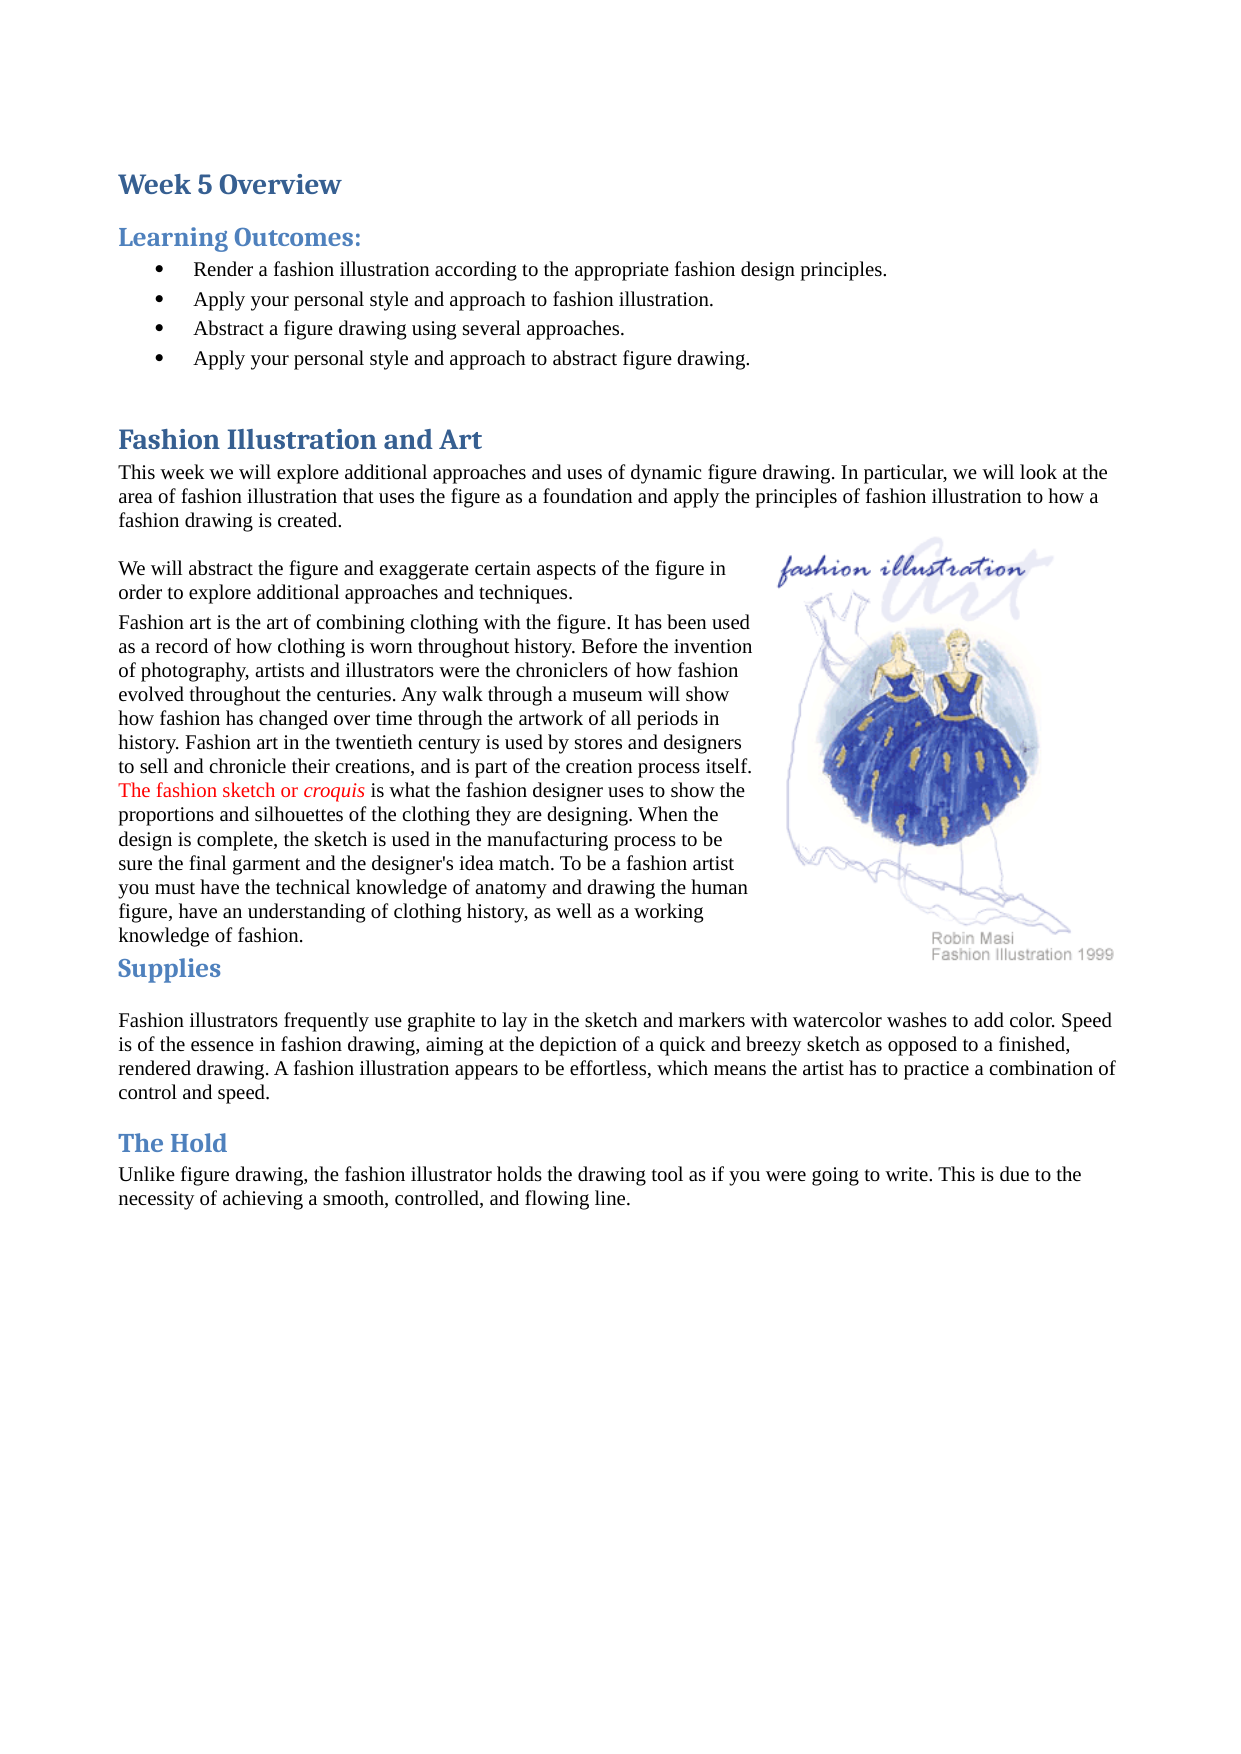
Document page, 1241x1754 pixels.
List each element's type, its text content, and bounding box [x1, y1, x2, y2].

text Unlike figure drawing, the fashion illustrator holds the drawing tool as if you were going to write. This is due to the necessity of achieving a smooth, controlled, and flowing line. [118, 1162, 1122, 1210]
subtitle Learning Outcomes: [118, 222, 1122, 254]
list Abstract a figure drawing using several approaches. [156, 316, 1122, 340]
text Fashion art is the art of combining clothing with the figure. It has been used as a record of how clothing is worn throughout history. Before the invention of photography, artists and illustrators were the chroniclers of how fashion evolved throughout the centuries. Any walk through a museum will show how fashion has changed over time through the artwork of all periods in history. Fashion art in the twentieth century is used by stores and designers to sell and chronicle their creations, and is part of the creation process itself. The fashion sketch or croquis is what the fashion designer uses to show the proportions and silhouettes of the clothing they are designing. When the design is complete, the sketch is used in the manufacturing process to be sure the final garment and the designer's idea match. To be a fashion artist you must have the technical knowledge of anatomy and drawing the human figure, have an understanding of clothing history, as well as a working knowledge of fashion. [118, 610, 773, 947]
subtitle The Hold [118, 1128, 1122, 1159]
list Apply your personal style and approach to abstract figure drawing. [156, 346, 1122, 370]
list Render a fashion illustration according to the appropriate fashion design principles. [156, 257, 1122, 281]
text Supplies Fashion illustrators frequently use graphite to lay in the sketch and markers with watercolor washes to add color. Speed is of the essence in fashion drawing, aiming at the depiction of a quick and breezy sketch as opposed to a finished, rendered drawing. A fashion illustration appears to be effortless, which means the artist has to practice a combination of control and speed. [118, 953, 1122, 1104]
picture [773, 510, 1122, 979]
subtitle Week 5 Overview [118, 168, 1122, 202]
text This week we will explore additional approaches and uses of dynamic figure drawing. In particular, we will look at the area of fashion illustration that uses the figure as a foundation and apply the principles of fashion illustration to how a fashion drawing is created. We will abstract the figure and exaggerate certain aspects of the figure in order to explore additional approaches and techniques. [118, 460, 1122, 604]
list Apply your personal style and approach to fashion illustration. [156, 286, 1122, 311]
subtitle Fashion Illustration and Art [118, 423, 1122, 457]
